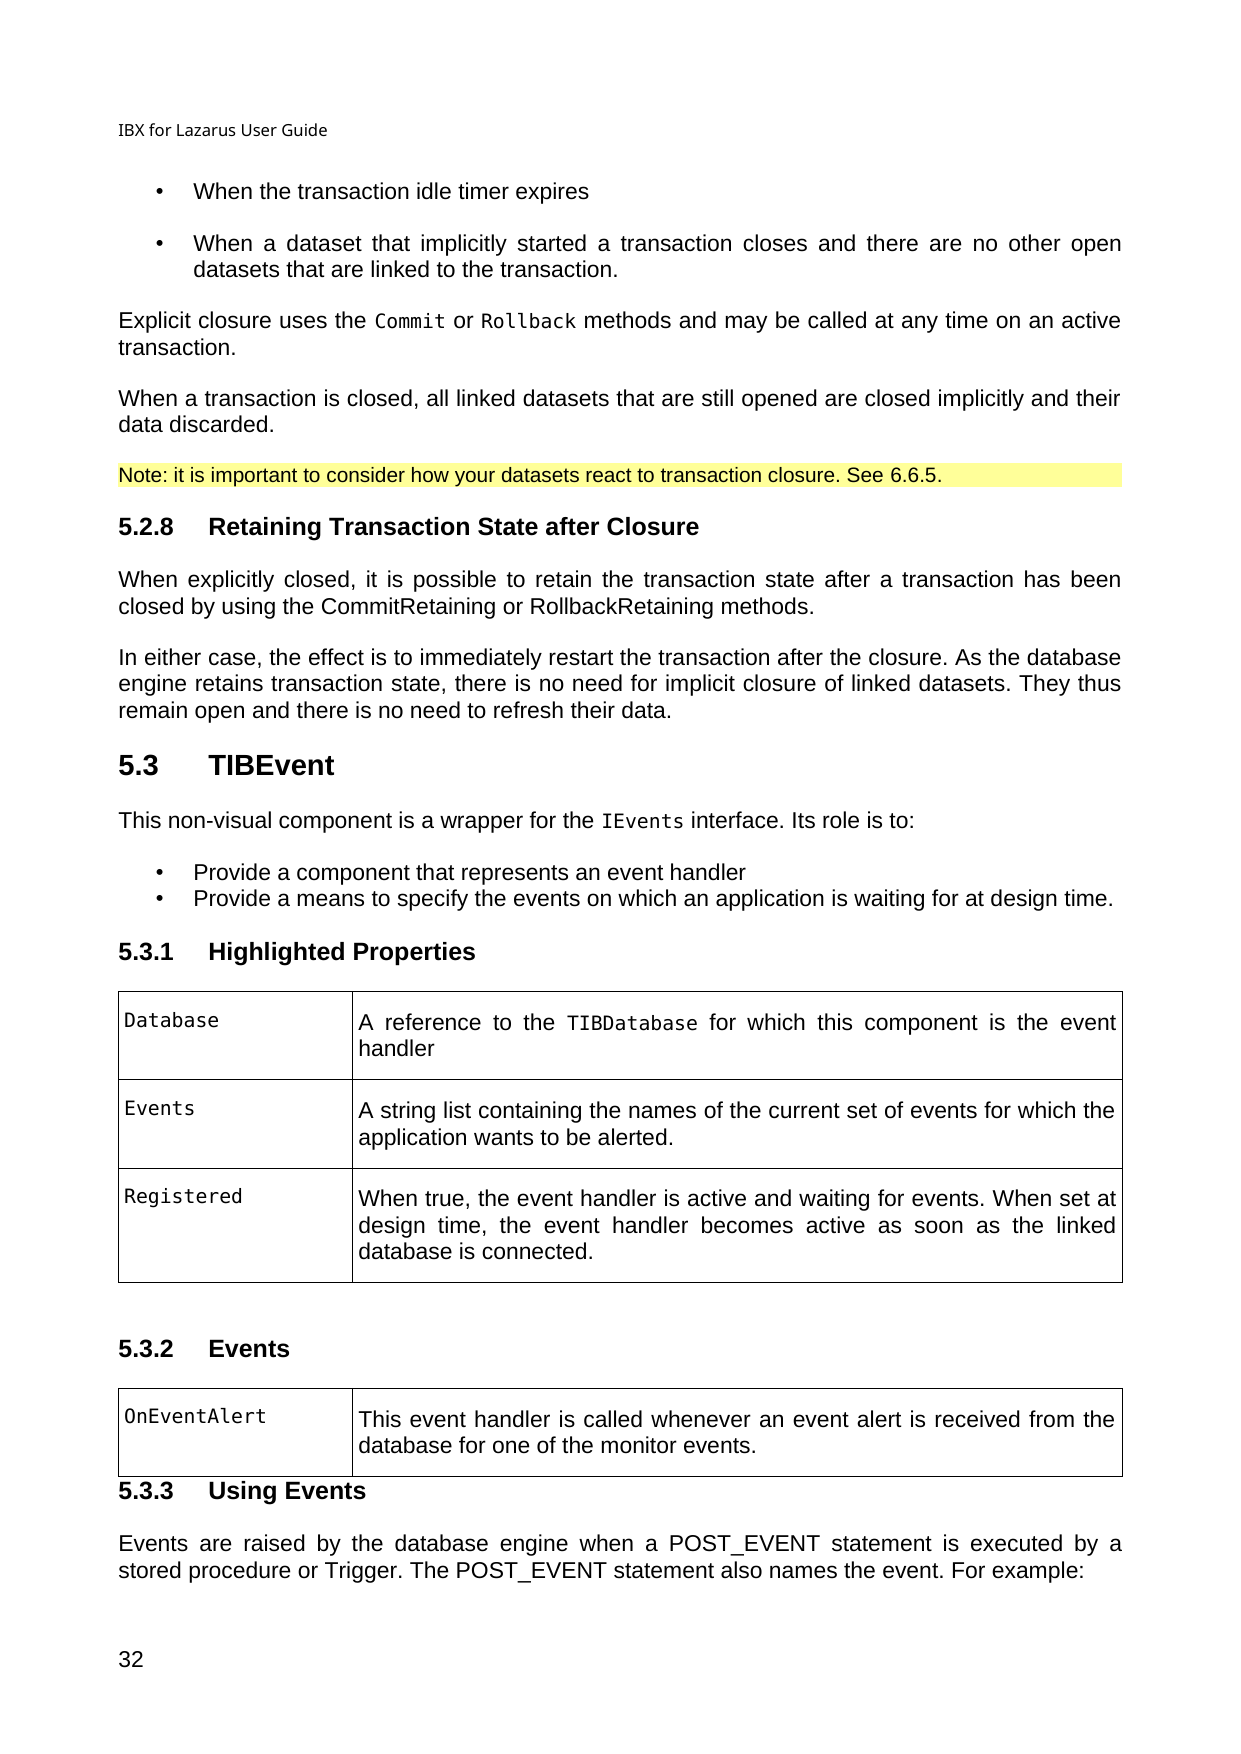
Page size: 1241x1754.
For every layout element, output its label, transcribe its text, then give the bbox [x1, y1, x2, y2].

table_header A reference to the TIBDatabase for which this component is the event handler [353, 992, 1122, 1079]
subtitle Using Events [118, 1477, 1122, 1505]
subtitle Events [118, 1333, 1122, 1362]
subtitle TIBEvent [118, 748, 1122, 782]
table_cell When true, the event handler is active and waiting for events. When set at design time, the event handler becomes active as soon as the linked database is connected. [353, 1169, 1122, 1282]
text Events are raised by the database engine when a POST_EVENT statement is executed by a stored procedure or Trigger. The POST_EVENT statement also names the event. For example: [118, 1530, 1122, 1583]
table_cell Events [119, 1080, 352, 1167]
list Provide a component that represents an event handler [156, 858, 1122, 885]
list When the transaction idle timer expires [156, 178, 1122, 204]
text In either case, the effect is to immediately restart the transaction after the closure. As the database engine retains transaction state, there is no need for implicit closure of linked datasets. They thus remain open and there is no need to refresh their data. [118, 644, 1122, 723]
list When a dataset that implicitly started a transaction closes and there are no other open datasets that are linked to the transaction. [156, 229, 1122, 282]
table_cell A string list containing the names of the current set of events for which the application wants to be alerted. [353, 1080, 1122, 1167]
text When explicitly closed, it is possible to retain the transaction state after a transaction has been closed by using the CommitRetaining or RollbackRetaining methods. [118, 566, 1122, 619]
text Note: it is important to consider how your datasets react to transaction closure. See 6.6.5. [118, 463, 1122, 487]
list Provide a means to specify the events on which an application is waiting for at design time. [156, 885, 1122, 911]
text This non-visual component is a wrapper for the IEvents interface. Its role is to: [118, 807, 1122, 833]
text When a transaction is closed, all linked datasets that are still opened are closed implicitly and their data discarded. [118, 385, 1122, 438]
table_header This event handler is called whenever an event alert is received from the database for one of the monitor events. [353, 1389, 1122, 1476]
subtitle Highlighted Properties [118, 937, 1122, 966]
table_header OnEventAlert [119, 1389, 352, 1476]
subtitle Retaining Transaction State after Closure [118, 512, 1122, 541]
table_cell Registered [119, 1169, 352, 1282]
text Explicit closure uses the Commit or Rollback methods and may be called at any time on an active transaction. [118, 307, 1122, 360]
table_header Database [119, 992, 352, 1079]
